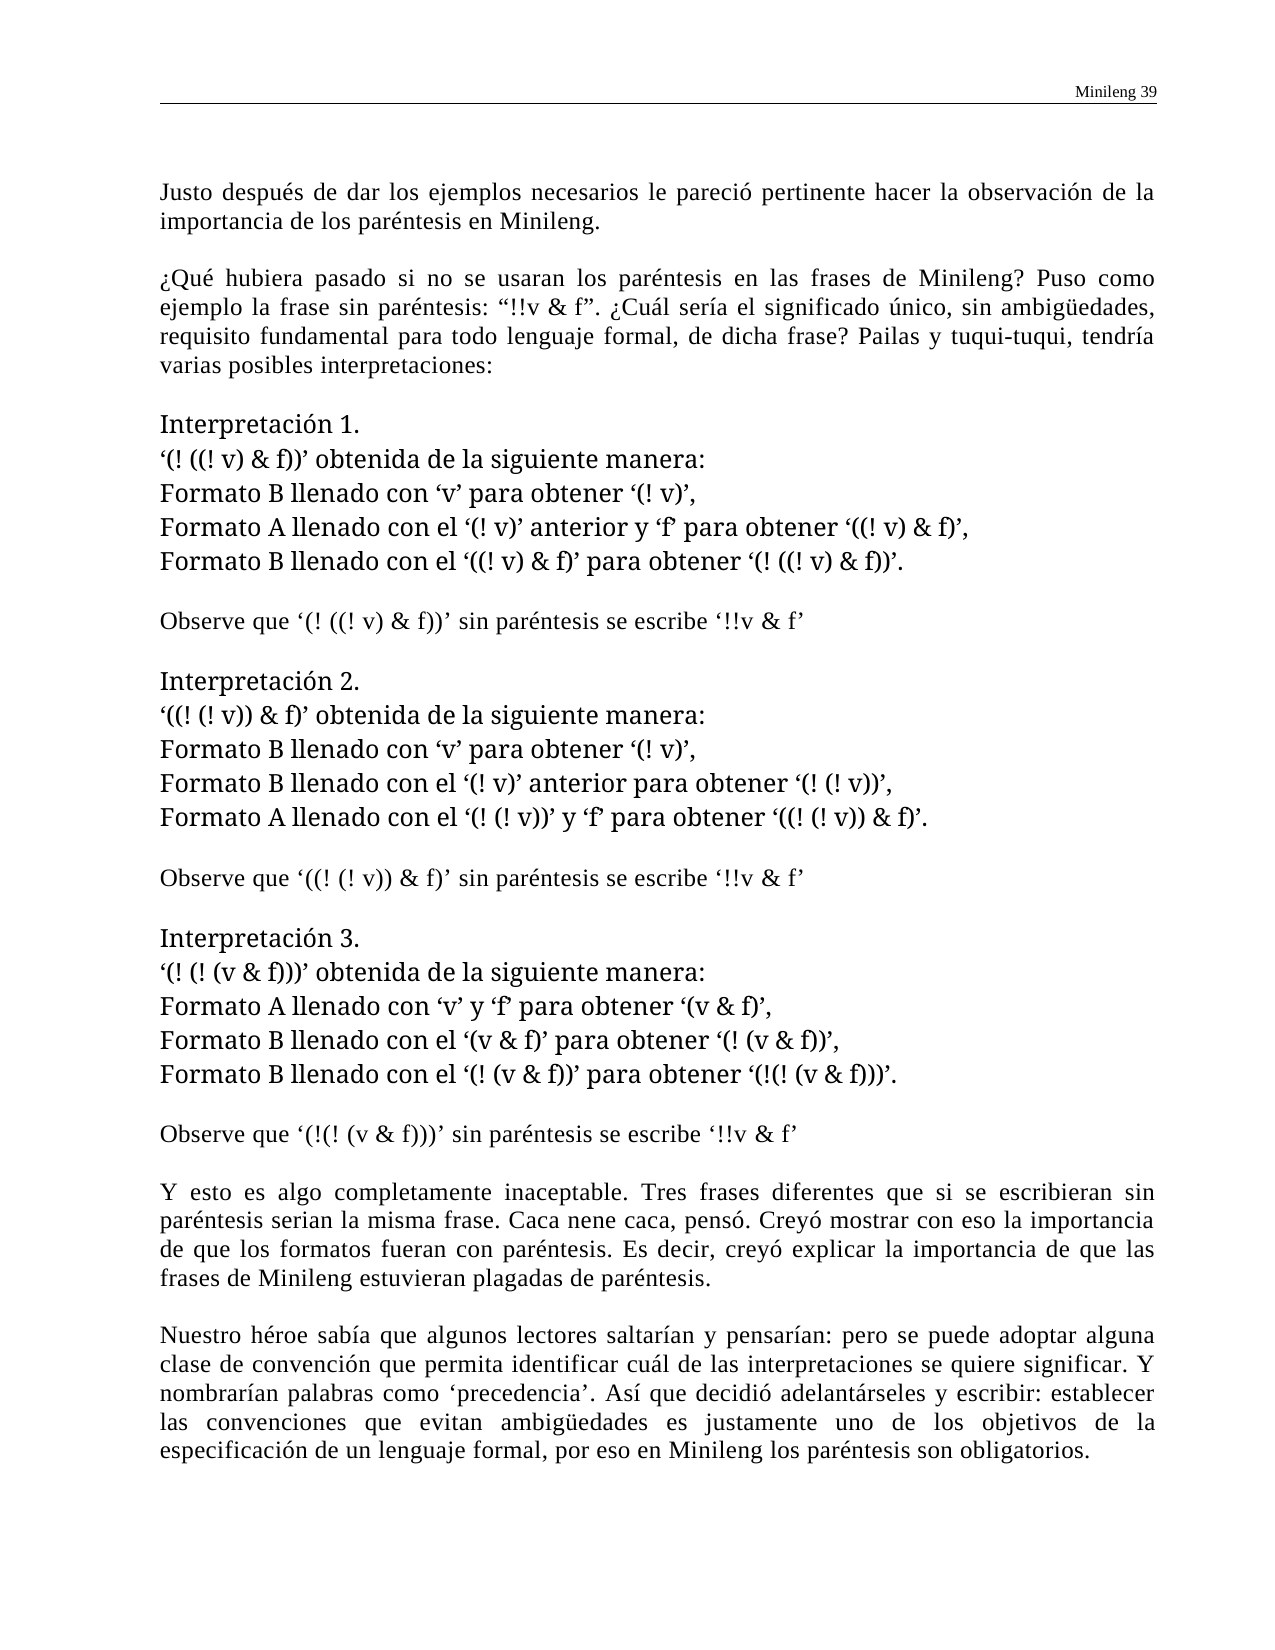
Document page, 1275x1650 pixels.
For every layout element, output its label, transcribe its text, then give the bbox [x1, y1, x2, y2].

text ‘((! (! v)) & f)’ obtenida de la siguiente manera: [159, 698, 1157, 732]
text Nuestro héroe sabía que algunos lectores saltarían y pensarían: pero se puede adoptar alguna clase de convención que permita identificar cuál de las interpretaciones se quiere significar. Y nombrarían palabras como ‘precedencia’. Así que decidió adelantárseles y escribir: establecer las convenciones que evitan ambigüedades es justamente uno de los objetivos de la especificación de un lenguaje formal, por eso en Minileng los paréntesis son obligatorios. [159, 1321, 1157, 1464]
text Formato B llenado con el ‘(! v)’ anterior para obtener ‘(! (! v))’, [159, 766, 1157, 800]
text ‘(! (! (v & f)))’ obtenida de la siguiente manera: [159, 954, 1157, 988]
text Justo después de dar los ejemplos necesarios le pareció pertinente hacer la observación de la importancia de los paréntesis en Minileng. [159, 177, 1157, 235]
text Observe que ‘(! ((! v) & f))’ sin paréntesis se escribe ‘!!v & f’ [159, 606, 1157, 635]
text Formato B llenado con el ‘(! (v & f))’ para obtener ‘(!(! (v & f)))’. [159, 1057, 1157, 1091]
text Formato B llenado con ‘v’ para obtener ‘(! v)’, [159, 475, 1157, 509]
text ‘(! ((! v) & f))’ obtenida de la siguiente manera: [159, 441, 1157, 475]
text Formato A llenado con ‘v’ y ‘f’ para obtener ‘(v & f)’, [159, 988, 1157, 1022]
text Interpretación 3. [159, 920, 1157, 954]
text Observe que ‘(!(! (v & f)))’ sin paréntesis se escribe ‘!!v & f’ [159, 1119, 1157, 1148]
text ¿Qué hubiera pasado si no se usaran los paréntesis en las frases de Minileng? Puso como ejemplo la frase sin paréntesis: “!!v & f”. ¿Cuál sería el significado único, sin ambigüedades, requisito fundamental para todo lenguaje formal, de dicha frase? Pailas y tuqui-tuqui, tendría varias posibles interpretaciones: [159, 263, 1157, 378]
text Formato B llenado con el ‘(v & f)’ para obtener ‘(! (v & f))’, [159, 1022, 1157, 1057]
text Formato B llenado con ‘v’ para obtener ‘(! v)’, [159, 732, 1157, 766]
text Y esto es algo completamente inaceptable. Tres frases diferentes que si se escribieran sin paréntesis serian la misma frase. Caca nene caca, pensó. Creyó mostrar con eso la importancia de que los formatos fueran con paréntesis. Es decir, creyó explicar la importancia de que las frases de Minileng estuvieran plagadas de paréntesis. [159, 1177, 1157, 1292]
text Interpretación 1. [159, 407, 1157, 441]
text Formato B llenado con el ‘((! v) & f)’ para obtener ‘(! ((! v) & f))’. [159, 543, 1157, 577]
text Interpretación 2. [159, 664, 1157, 698]
text Observe que ‘((! (! v)) & f)’ sin paréntesis se escribe ‘!!v & f’ [159, 863, 1157, 892]
text Formato A llenado con el ‘(! (! v))’ y ‘f’ para obtener ‘((! (! v)) & f)’. [159, 800, 1157, 834]
text Formato A llenado con el ‘(! v)’ anterior y ‘f’ para obtener ‘((! v) & f)’, [159, 509, 1157, 543]
